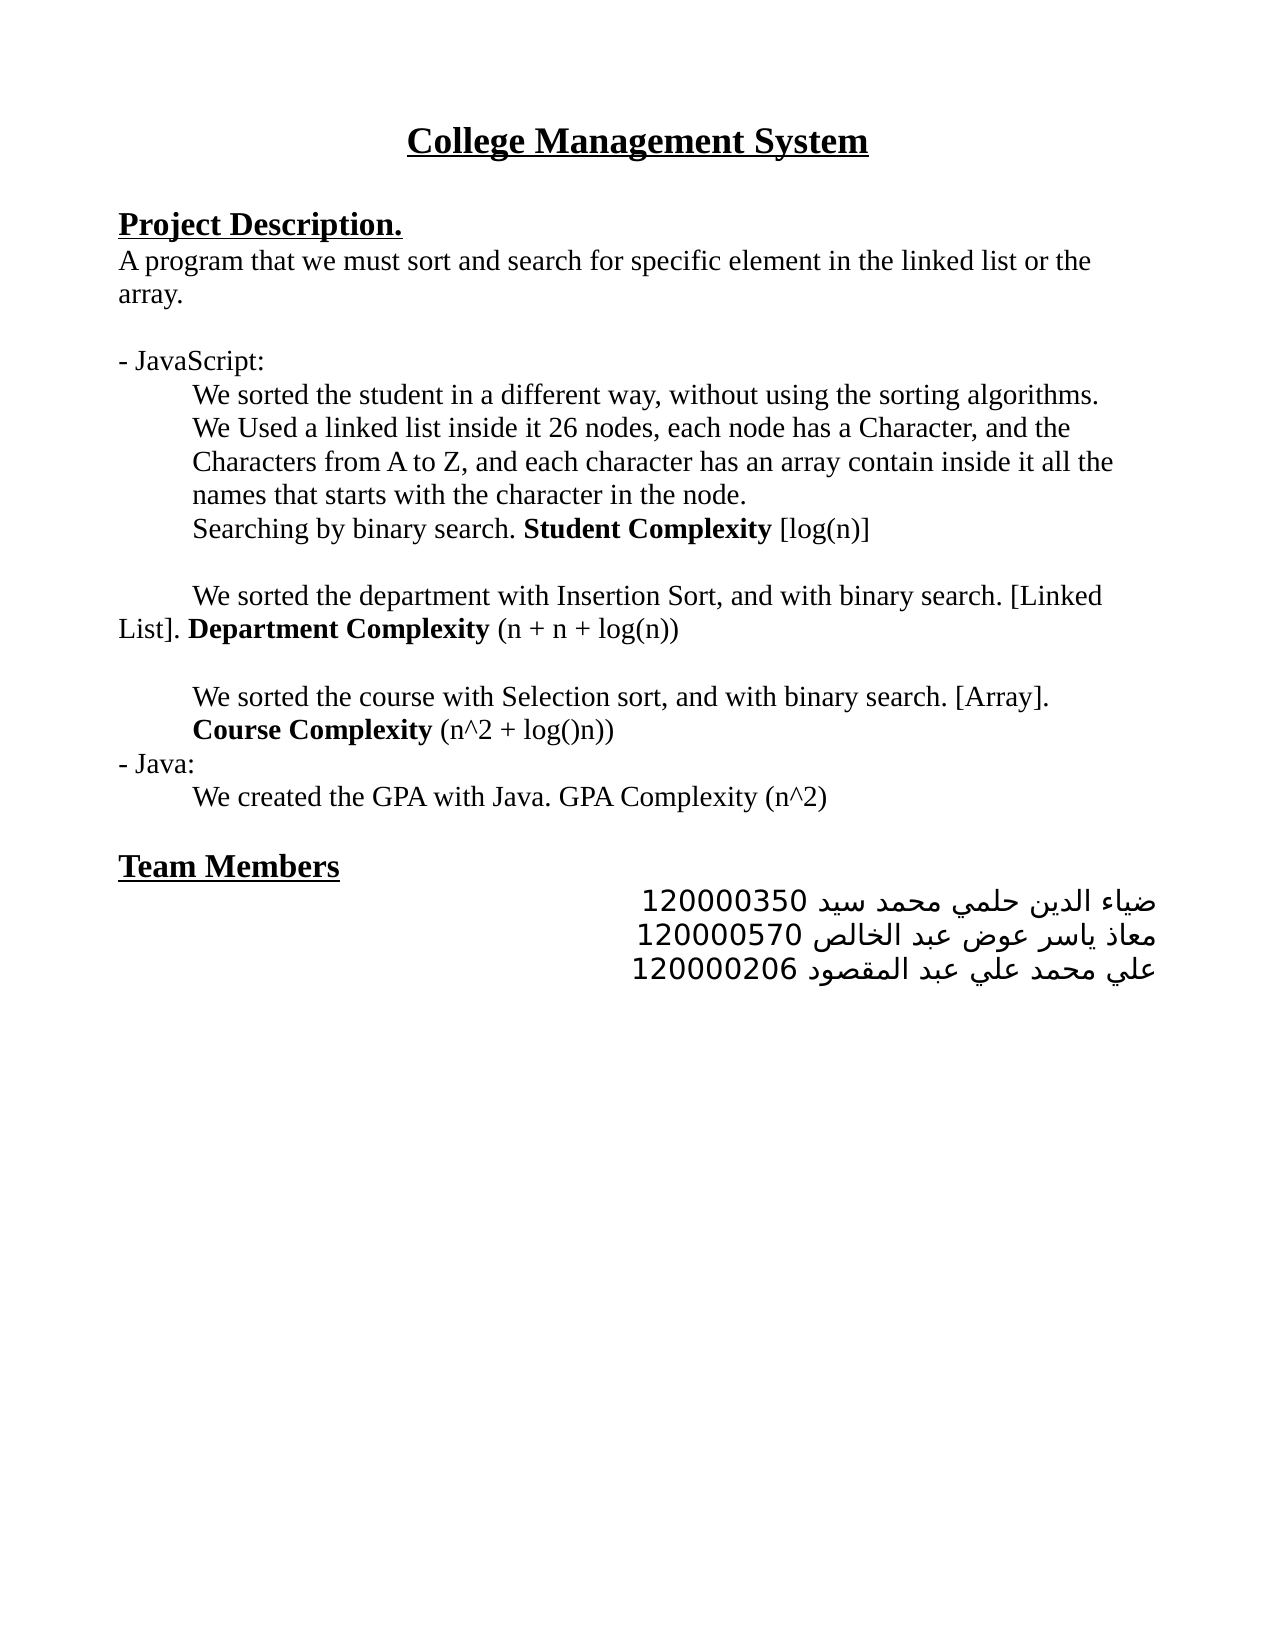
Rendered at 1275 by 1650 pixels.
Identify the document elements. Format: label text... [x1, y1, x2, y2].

text We created the GPA with Java. GPA Complexity (n^2) [118, 779, 1157, 813]
text - JavaScript: [118, 343, 1157, 377]
text College Management System [118, 118, 1157, 161]
text معاذ ياسر عوض عبد الخالص 120000570 [118, 919, 1157, 953]
text names that starts with the character in the node. [118, 477, 1157, 511]
text Searching by binary search. Student Complexity [log(n)] [118, 511, 1157, 544]
text Course Complexity (n^2 + log()n)) [118, 712, 1157, 746]
text We sorted the course with Selection sort, and with binary search. [Array]. [118, 679, 1157, 712]
text ضياء الدين حلمي محمد سيد 120000350 [118, 885, 1157, 919]
text - Java: [118, 746, 1157, 779]
text Team Members [118, 846, 1157, 885]
text We sorted the department with Insertion Sort, and with binary search. [Linked List]. Department Complexity (n + n + log(n)) [118, 578, 1157, 645]
text علي محمد علي عبد المقصود 120000206 [118, 953, 1157, 987]
text A program that we must sort and search for specific element in the linked list or the array. [118, 243, 1157, 310]
text We sorted the student in a different way, without using the sorting algorithms. [118, 377, 1157, 410]
text We Used a linked list inside it 26 nodes, each node has a Character, and the Characters from A to Z, and each character has an array contain inside it all the [118, 410, 1157, 477]
text Project Description. [118, 204, 1157, 243]
